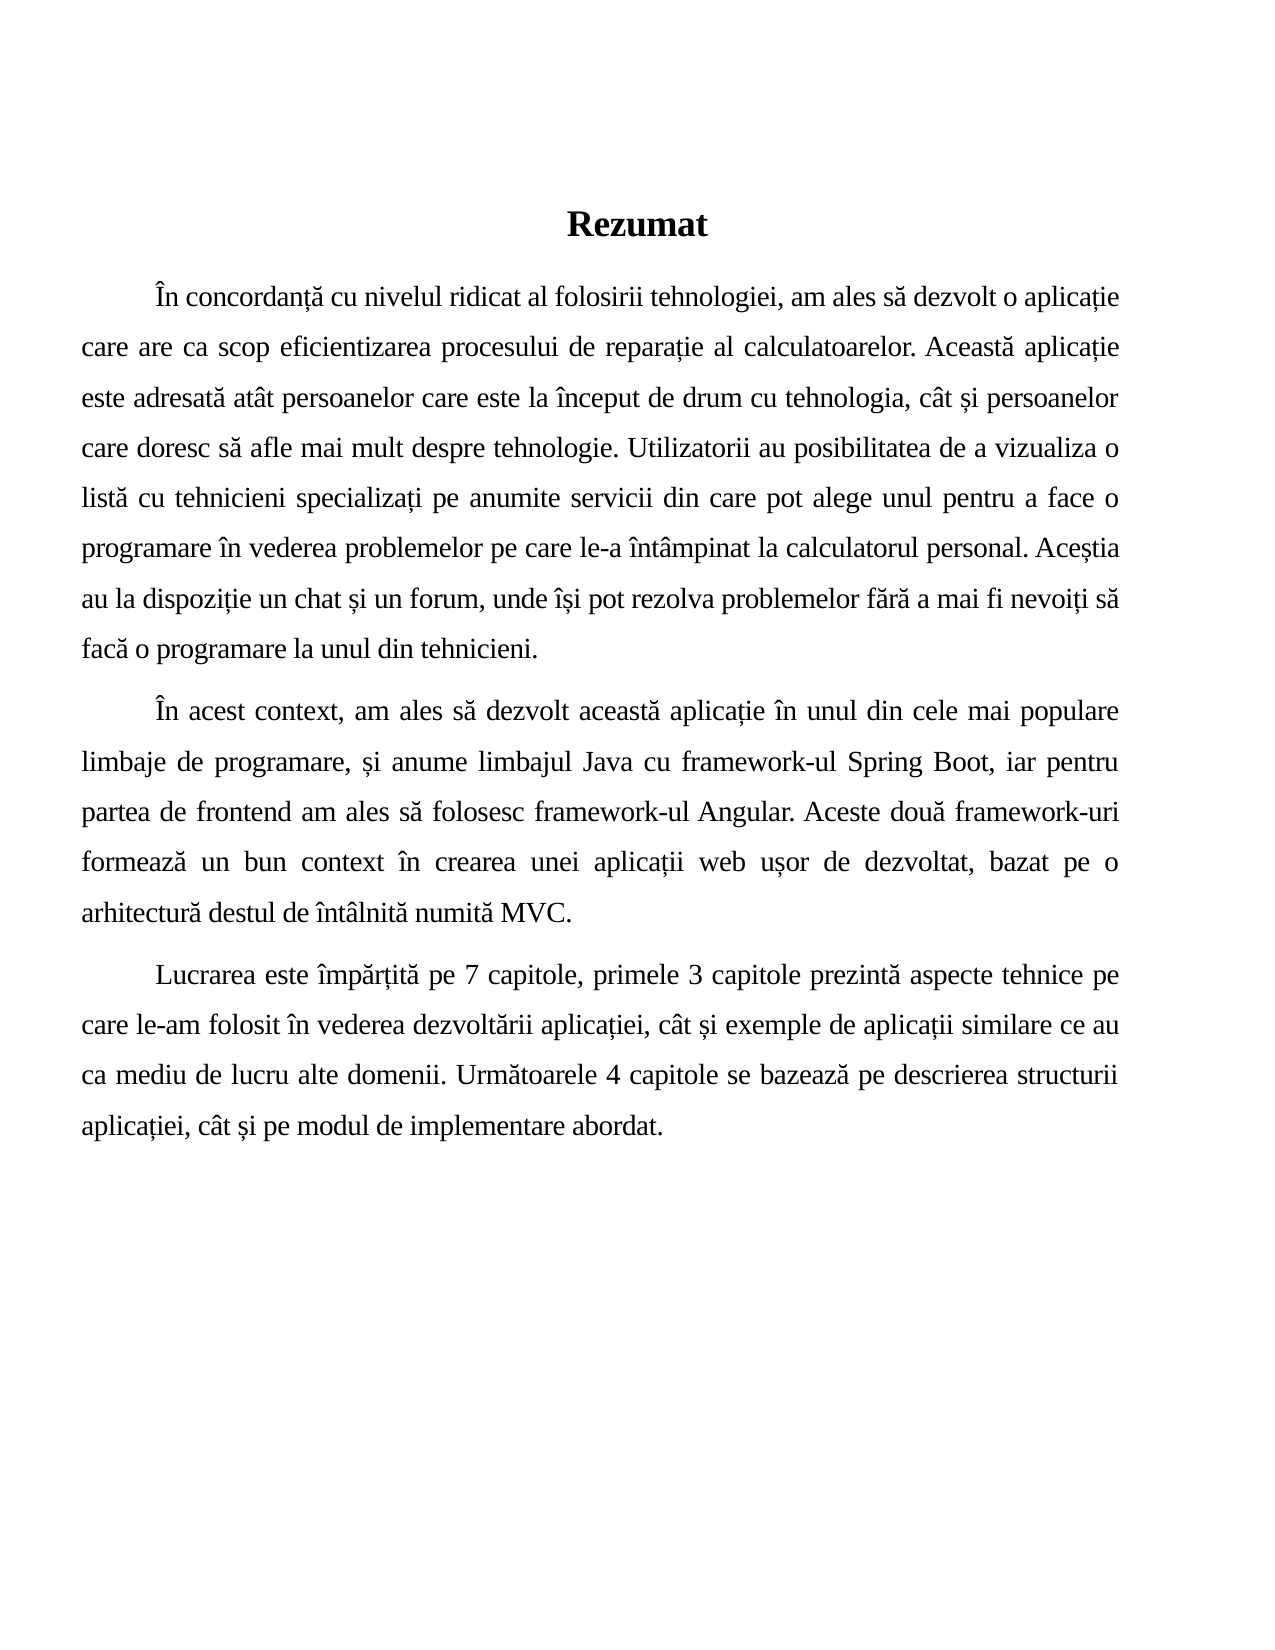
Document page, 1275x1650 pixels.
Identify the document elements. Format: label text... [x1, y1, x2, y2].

text Lucrarea este împărțită pe 7 capitole, primele 3 capitole prezintă aspecte tehnice pe care le-am folosit în vederea dezvoltării aplicației, cât și exemple de aplicații similare ce au ca mediu de lucru alte domenii. Următoarele 4 capitole se bazează pe descrierea structurii aplicației, cât și pe modul de implementare abordat. [81, 957, 1120, 1141]
text În acest context, am ales să dezvolt această aplicație în unul din cele mai populare limbaje de programare, și anume limbajul Java cu framework-ul Spring Boot, iar pentru partea de frontend am ales să folosesc framework-ul Angular. Aceste două framework-uri formează un bun context în crearea unei aplicații web ușor de dezvoltat, bazat pe o arhitectură destul de întâlnită numită MVC. [81, 693, 1120, 928]
text În concordanță cu nivelul ridicat al folosirii tehnologiei, am ales să dezvolt o aplicație care are ca scop eficientizarea procesului de reparație al calculatoarelor. Această aplicație este adresată atât persoanelor care este la început de drum cu tehnologia, cât și persoanelor care doresc să afle mai mult despre tehnologie. Utilizatorii au posibilitatea de a vizualiza o listă cu tehnicieni specializați pe anumite servicii din care pot alege unul pentru a face o programare în vederea problemelor pe care le-a întâmpinat la calculatorul personal. Aceștia au la dispoziție un chat și un forum, unde își pot rezolva problemelor fără a mai fi nevoiți să facă o programare la unul din tehnicieni. [81, 279, 1120, 665]
text Rezumat [81, 201, 1120, 244]
